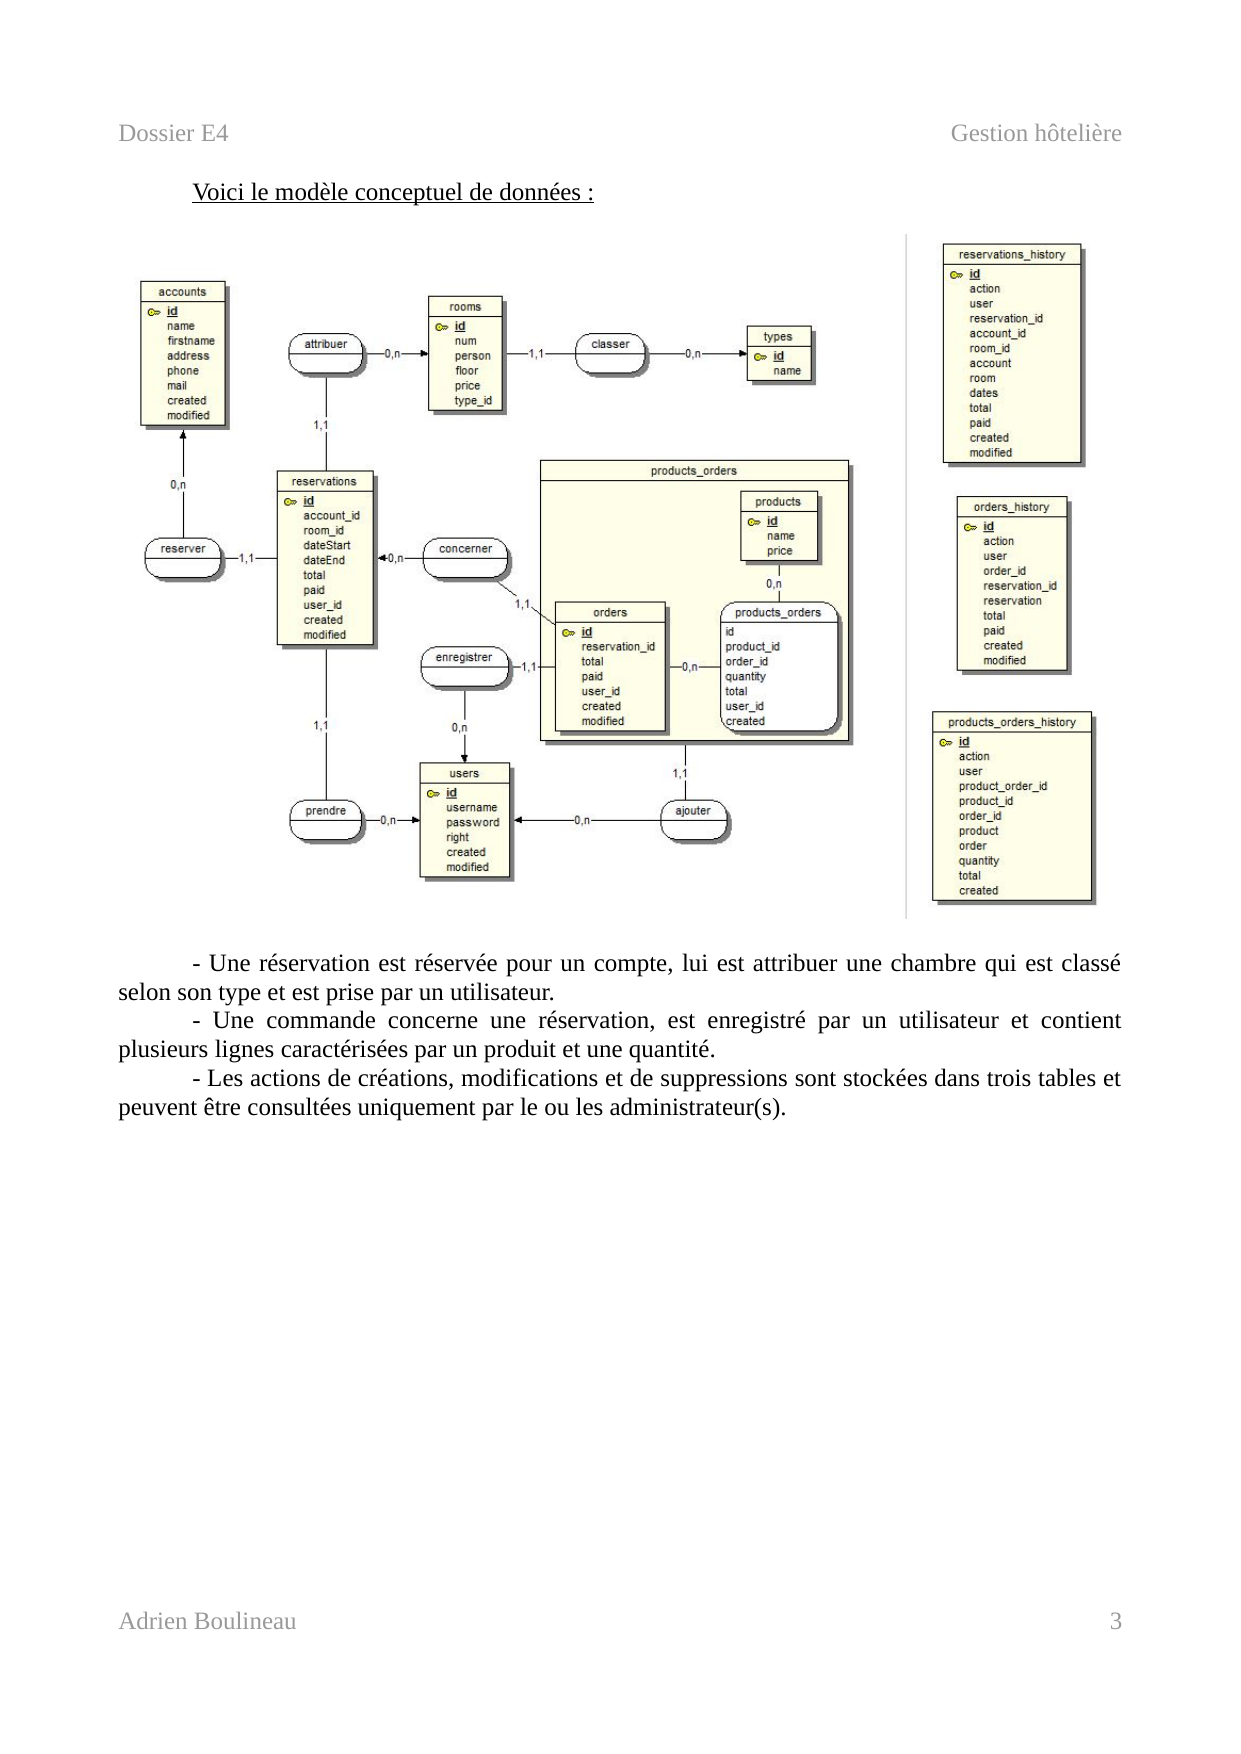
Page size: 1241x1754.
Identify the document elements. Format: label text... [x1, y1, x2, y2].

text - Une commande concerne une réservation, est enregistré par un utilisateur et contient plusieurs lignes caractérisées par un produit et une quantité. [118, 1005, 1122, 1063]
text Voici le modèle conceptuel de données : [118, 177, 1122, 206]
text - Les actions de créations, modifications et de suppressions sont stockées dans trois tables et peuvent être consultées uniquement par le ou les administrateur(s). [118, 1063, 1122, 1120]
picture [118, 234, 1123, 919]
text - Une réservation est réservée pour un compte, lui est attribuer une chambre qui est classé selon son type et est prise par un utilisateur. [118, 948, 1122, 1005]
